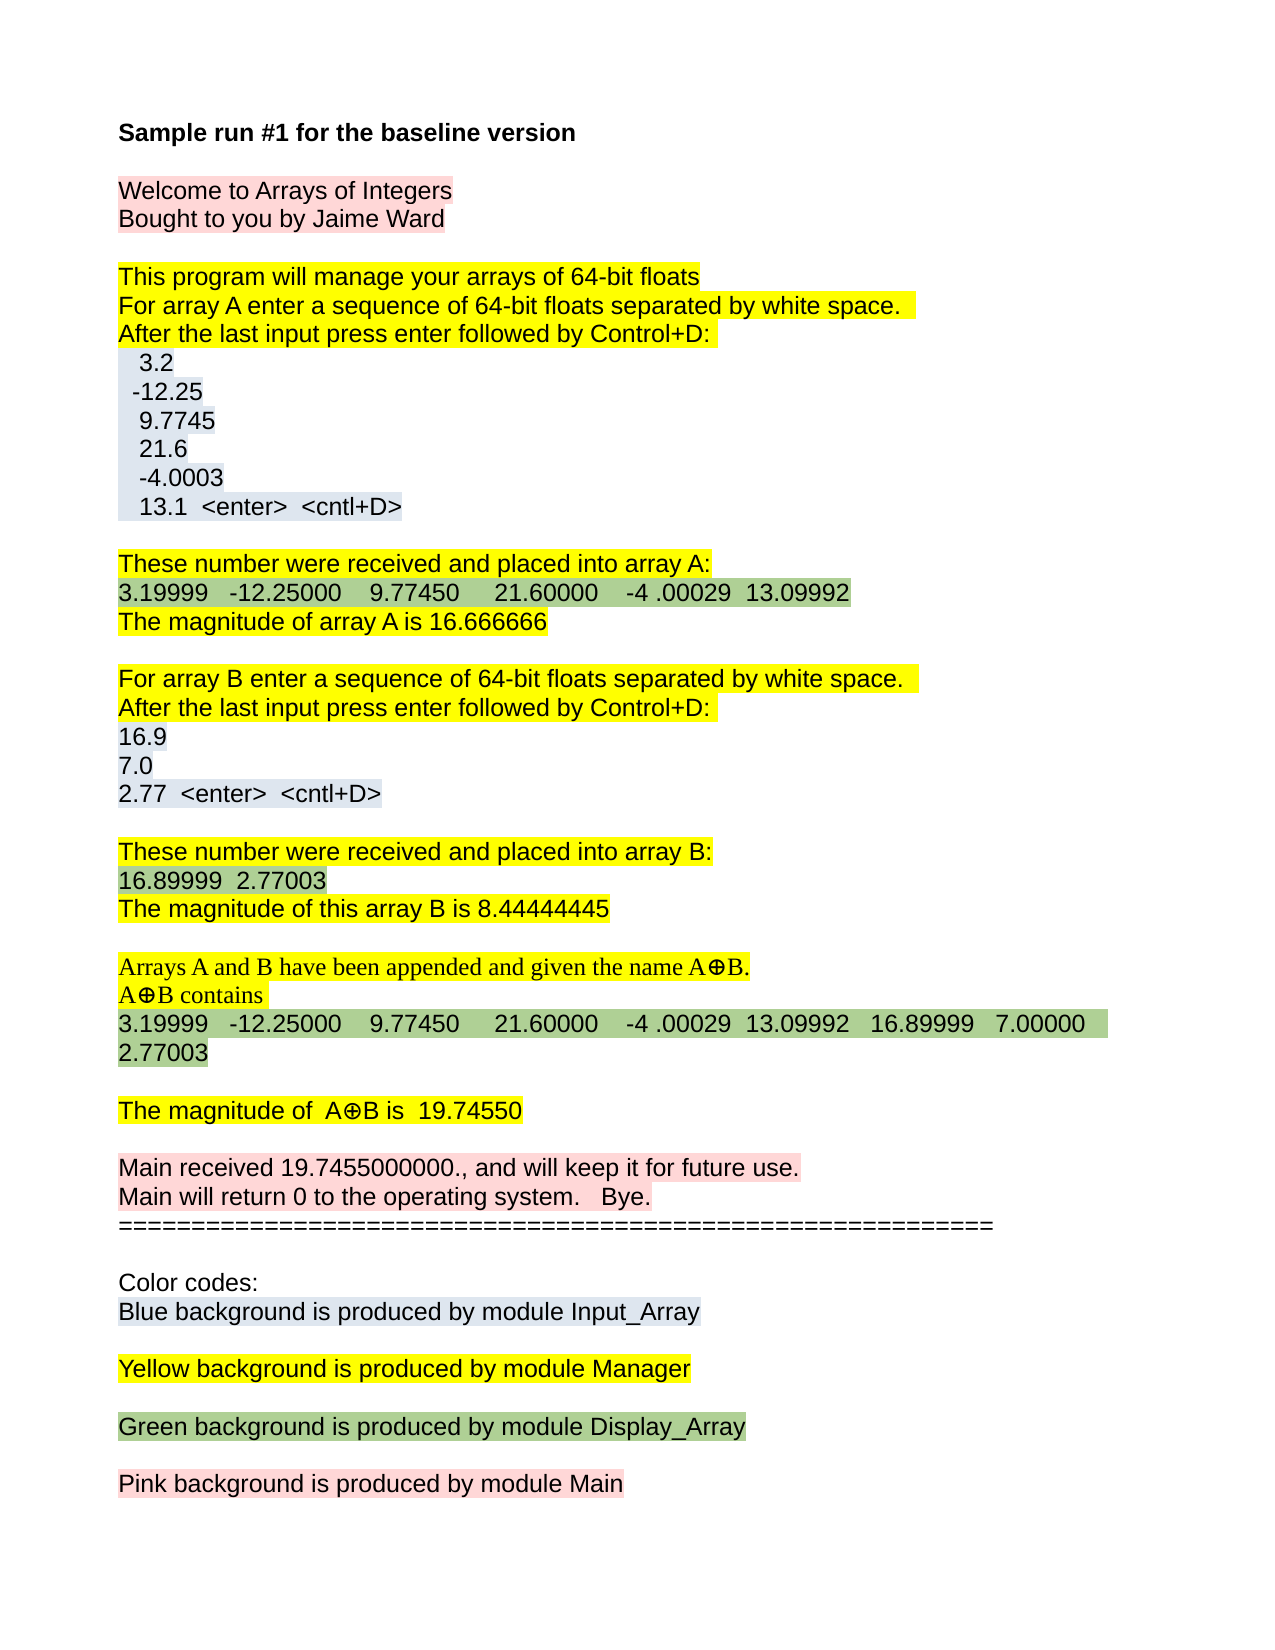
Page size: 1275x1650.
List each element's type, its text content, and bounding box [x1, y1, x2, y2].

text 16.89999 2.77003 [118, 866, 1157, 894]
text 2.77003 [118, 1038, 1157, 1067]
text Yellow background is produced by module Manager [118, 1354, 1157, 1383]
text 21.6 [118, 434, 1157, 463]
text Main will return 0 to the operating system. Bye. [118, 1182, 1157, 1211]
text This program will manage your arrays of 64-bit floats [118, 262, 1157, 291]
text Pink background is produced by module Main [118, 1469, 1157, 1498]
text The magnitude of A⊕B is 19.74550 [118, 1096, 1157, 1124]
text 13.1 <enter> <cntl+D> [118, 492, 1157, 521]
text -4.0003 [118, 463, 1157, 492]
text Bought to you by Jaime Ward [118, 204, 1157, 233]
text For array B enter a sequence of 64-bit floats separated by white space. [118, 664, 1157, 693]
text Green background is produced by module Display_Array [118, 1412, 1157, 1441]
text ============================================================ [118, 1211, 1157, 1239]
text 3.19999 -12.25000 9.77450 21.60000 -4 .00029 13.09992 [118, 578, 1157, 607]
text These number were received and placed into array A: [118, 549, 1157, 578]
text These number were received and placed into array B: [118, 837, 1157, 866]
text Arrays A and B have been appended and given the name A⊕B. [118, 952, 1157, 981]
text 9.7745 [118, 406, 1157, 434]
text Color codes: [118, 1268, 1157, 1297]
text 3.19999 -12.25000 9.77450 21.60000 -4 .00029 13.09992 16.89999 7.00000 [118, 1009, 1157, 1038]
text For array A enter a sequence of 64-bit floats separated by white space. [118, 291, 1157, 319]
text 16.9 [118, 722, 1157, 751]
text 7.0 [118, 751, 1157, 779]
text Sample run #1 for the baseline version [118, 118, 1157, 147]
text Blue background is produced by module Input_Array [118, 1297, 1157, 1326]
text 3.2 [118, 348, 1157, 377]
text A⊕B contains [118, 981, 1157, 1009]
text Main received 19.7455000000., and will keep it for future use. [118, 1153, 1157, 1182]
text After the last input press enter followed by Control+D: [118, 693, 1157, 722]
text The magnitude of array A is 16.666666 [118, 607, 1157, 636]
text Welcome to Arrays of Integers [118, 176, 1157, 204]
text After the last input press enter followed by Control+D: [118, 319, 1157, 348]
text The magnitude of this array B is 8.44444445 [118, 894, 1157, 923]
text 2.77 <enter> <cntl+D> [118, 779, 1157, 808]
text -12.25 [118, 377, 1157, 406]
